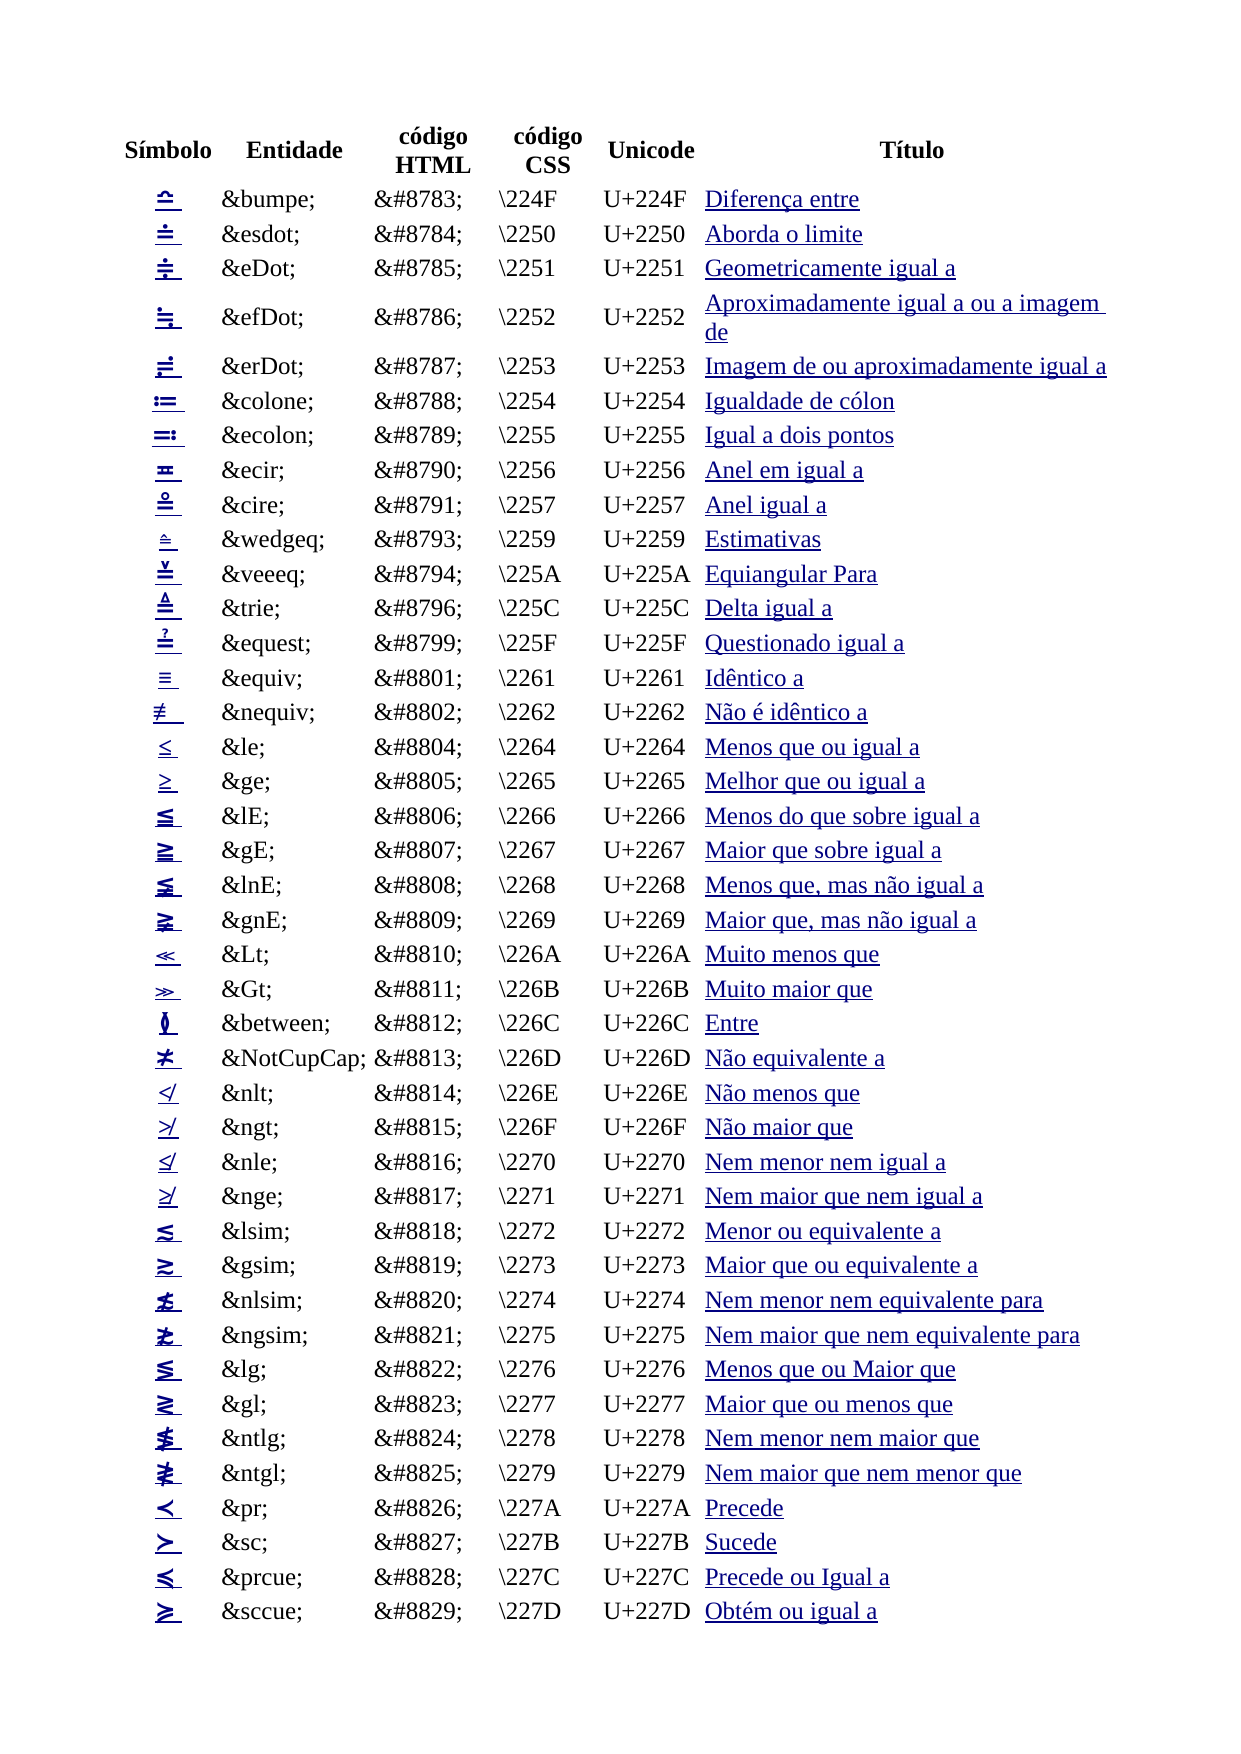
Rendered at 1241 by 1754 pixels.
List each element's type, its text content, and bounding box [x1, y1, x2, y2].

table_cell Aproximadamente igual a ou a imagem de [702, 285, 1122, 348]
table_cell &#8794; [371, 556, 496, 591]
table_cell &#8807; [371, 833, 496, 867]
table_cell ≏ [118, 181, 218, 216]
table_cell \2278 [496, 1421, 600, 1455]
table_cell &#8788; [371, 383, 496, 418]
table_cell \225C [496, 591, 600, 625]
table_cell \2270 [496, 1144, 600, 1178]
table_cell ≭ [118, 1040, 218, 1075]
table_cell &#8816; [371, 1144, 496, 1178]
table_header Entidade [218, 118, 371, 181]
table_header Unicode [600, 118, 702, 181]
table_cell &#8785; [371, 251, 496, 285]
table_cell ≷ [118, 1386, 218, 1421]
table_cell &#8824; [371, 1421, 496, 1455]
table_cell &Lt; [218, 936, 371, 971]
table_cell \2271 [496, 1179, 600, 1213]
table_cell Nem maior que nem igual a [702, 1179, 1122, 1213]
table_cell &#8793; [371, 521, 496, 556]
table_cell U+2250 [600, 216, 702, 251]
table_cell \2255 [496, 418, 600, 452]
table_cell U+224F [600, 181, 702, 216]
table_cell ≯ [118, 1109, 218, 1144]
table_cell \2256 [496, 452, 600, 487]
table_cell &gE; [218, 833, 371, 867]
table_cell &#8820; [371, 1282, 496, 1317]
table_cell &#8825; [371, 1455, 496, 1490]
table_cell Não é idêntico a [702, 694, 1122, 729]
table_cell U+2267 [600, 833, 702, 867]
table_cell \2252 [496, 285, 600, 348]
table_cell ≖ [118, 452, 218, 487]
table_cell &#8827; [371, 1524, 496, 1559]
table_cell &ngt; [218, 1109, 371, 1144]
table_cell &#8799; [371, 625, 496, 660]
table_cell ≐ [118, 216, 218, 251]
table_cell U+2273 [600, 1248, 702, 1282]
table_cell \227C [496, 1559, 600, 1593]
table_cell \2257 [496, 487, 600, 521]
table_cell &esdot; [218, 216, 371, 251]
table_cell Obtém ou igual a [702, 1594, 1122, 1628]
table_cell ≢ [118, 694, 218, 729]
table_cell &veeeq; [218, 556, 371, 591]
table_cell ≽ [118, 1594, 218, 1628]
table_cell ≬ [118, 1006, 218, 1040]
table_cell Maior que, mas não igual a [702, 902, 1122, 936]
table_cell Aborda o limite [702, 216, 1122, 251]
table_cell \225A [496, 556, 600, 591]
table_cell U+2254 [600, 383, 702, 418]
table_cell &#8790; [371, 452, 496, 487]
table_cell ≲ [118, 1213, 218, 1248]
table_cell Geometricamente igual a [702, 251, 1122, 285]
table_cell U+2262 [600, 694, 702, 729]
table_cell &eDot; [218, 251, 371, 285]
table_cell U+2268 [600, 867, 702, 902]
table_cell &between; [218, 1006, 371, 1040]
table_cell ≴ [118, 1282, 218, 1317]
table_cell &#8812; [371, 1006, 496, 1040]
table_cell \226A [496, 936, 600, 971]
table_cell &equiv; [218, 660, 371, 694]
table_cell \226E [496, 1075, 600, 1109]
table_cell ≱ [118, 1179, 218, 1213]
table_cell \226B [496, 971, 600, 1006]
table_cell Nem maior que nem equivalente para [702, 1317, 1122, 1351]
table_cell \2264 [496, 729, 600, 763]
table_cell Muito maior que [702, 971, 1122, 1006]
table_cell Precede [702, 1490, 1122, 1524]
table_cell Melhor que ou igual a [702, 764, 1122, 798]
table_cell U+227C [600, 1559, 702, 1593]
table_cell ≳ [118, 1248, 218, 1282]
table_cell \2273 [496, 1248, 600, 1282]
table_cell \226D [496, 1040, 600, 1075]
table_cell \2274 [496, 1282, 600, 1317]
table_cell U+2270 [600, 1144, 702, 1178]
table_cell &nlt; [218, 1075, 371, 1109]
table_cell &#8806; [371, 798, 496, 833]
table_cell \2262 [496, 694, 600, 729]
table_cell Não menos que [702, 1075, 1122, 1109]
table_cell Imagem de ou aproximadamente igual a [702, 349, 1122, 383]
table_cell U+226C [600, 1006, 702, 1040]
table_cell &cire; [218, 487, 371, 521]
table_cell U+2261 [600, 660, 702, 694]
table_cell &lsim; [218, 1213, 371, 1248]
table_cell \2265 [496, 764, 600, 798]
table_cell &#8813; [371, 1040, 496, 1075]
table_cell ≒ [118, 285, 218, 348]
table_cell ≪ [118, 936, 218, 971]
table_header código CSS [496, 118, 600, 181]
table_cell ≑ [118, 251, 218, 285]
table_header código HTML [371, 118, 496, 181]
table_cell ≧ [118, 833, 218, 867]
table_header Símbolo [118, 118, 218, 181]
table_cell ≤ [118, 729, 218, 763]
table_cell \226F [496, 1109, 600, 1144]
table_cell &wedgeq; [218, 521, 371, 556]
table_cell Idêntico a [702, 660, 1122, 694]
table_cell &le; [218, 729, 371, 763]
table_cell &#8811; [371, 971, 496, 1006]
table_cell Menos que, mas não igual a [702, 867, 1122, 902]
table_cell &#8801; [371, 660, 496, 694]
table_cell U+2255 [600, 418, 702, 452]
table_cell U+2266 [600, 798, 702, 833]
table_cell &ecir; [218, 452, 371, 487]
table_cell &sc; [218, 1524, 371, 1559]
table_cell &#8784; [371, 216, 496, 251]
table_cell &nequiv; [218, 694, 371, 729]
table_cell &#8829; [371, 1594, 496, 1628]
table_cell ≡ [118, 660, 218, 694]
table_cell Nem menor nem maior que [702, 1421, 1122, 1455]
table_cell U+2259 [600, 521, 702, 556]
table_cell \227B [496, 1524, 600, 1559]
table_cell ≶ [118, 1351, 218, 1386]
table_cell &pr; [218, 1490, 371, 1524]
table_cell U+226B [600, 971, 702, 1006]
table_cell &#8791; [371, 487, 496, 521]
table_cell ≮ [118, 1075, 218, 1109]
table_cell U+2277 [600, 1386, 702, 1421]
table_cell \227D [496, 1594, 600, 1628]
table_cell ≰ [118, 1144, 218, 1178]
table_cell &prcue; [218, 1559, 371, 1593]
table_cell U+2275 [600, 1317, 702, 1351]
table_cell ≕ [118, 418, 218, 452]
table_cell &trie; [218, 591, 371, 625]
table_cell U+225C [600, 591, 702, 625]
table_cell ≓ [118, 349, 218, 383]
table_cell &lnE; [218, 867, 371, 902]
table_cell &gl; [218, 1386, 371, 1421]
table_cell U+226E [600, 1075, 702, 1109]
table_cell Menos que ou igual a [702, 729, 1122, 763]
table_cell \2277 [496, 1386, 600, 1421]
table_cell U+227A [600, 1490, 702, 1524]
table_cell U+227D [600, 1594, 702, 1628]
table_cell Questionado igual a [702, 625, 1122, 660]
table_cell &lE; [218, 798, 371, 833]
table_cell \2259 [496, 521, 600, 556]
table_cell ≙ [118, 521, 218, 556]
table_cell &#8804; [371, 729, 496, 763]
table_cell &#8789; [371, 418, 496, 452]
table_cell &#8805; [371, 764, 496, 798]
table_cell U+2274 [600, 1282, 702, 1317]
table_cell &lg; [218, 1351, 371, 1386]
table_cell &#8783; [371, 181, 496, 216]
table_cell U+2276 [600, 1351, 702, 1386]
table_header Título [702, 118, 1122, 181]
table_cell &ecolon; [218, 418, 371, 452]
table_cell ≫ [118, 971, 218, 1006]
table_cell U+2264 [600, 729, 702, 763]
table_cell \2267 [496, 833, 600, 867]
table_cell Igual a dois pontos [702, 418, 1122, 452]
table_cell &#8787; [371, 349, 496, 383]
table_cell U+2251 [600, 251, 702, 285]
table_cell U+2252 [600, 285, 702, 348]
table_cell Maior que ou equivalente a [702, 1248, 1122, 1282]
table_cell &#8822; [371, 1351, 496, 1386]
table_cell &gnE; [218, 902, 371, 936]
table_cell ≔ [118, 383, 218, 418]
table_cell &#8826; [371, 1490, 496, 1524]
table_cell \226C [496, 1006, 600, 1040]
table_cell U+2269 [600, 902, 702, 936]
table_cell Não maior que [702, 1109, 1122, 1144]
table_cell Equiangular Para [702, 556, 1122, 591]
table_cell \2254 [496, 383, 600, 418]
table_cell &ntgl; [218, 1455, 371, 1490]
table_cell \2275 [496, 1317, 600, 1351]
table_cell &Gt; [218, 971, 371, 1006]
table_cell Anel em igual a [702, 452, 1122, 487]
table_cell Não equivalente a [702, 1040, 1122, 1075]
table_cell U+2272 [600, 1213, 702, 1248]
table_cell &erDot; [218, 349, 371, 383]
table_cell &nge; [218, 1179, 371, 1213]
table_cell &#8802; [371, 694, 496, 729]
table_cell &#8808; [371, 867, 496, 902]
table_cell U+2278 [600, 1421, 702, 1455]
table_cell U+226A [600, 936, 702, 971]
table_cell U+226D [600, 1040, 702, 1075]
table_cell ≩ [118, 902, 218, 936]
table_cell Estimativas [702, 521, 1122, 556]
table_cell ≸ [118, 1421, 218, 1455]
table_cell ≻ [118, 1524, 218, 1559]
table_cell \2250 [496, 216, 600, 251]
table_cell &#8815; [371, 1109, 496, 1144]
table_cell ≵ [118, 1317, 218, 1351]
table_cell Entre [702, 1006, 1122, 1040]
table_cell &nlsim; [218, 1282, 371, 1317]
table_cell ≦ [118, 798, 218, 833]
table_cell \227A [496, 1490, 600, 1524]
table_cell \2272 [496, 1213, 600, 1248]
table_cell ≥ [118, 764, 218, 798]
table_cell &#8818; [371, 1213, 496, 1248]
table_cell Nem menor nem equivalente para [702, 1282, 1122, 1317]
table_cell U+2256 [600, 452, 702, 487]
table_cell Nem menor nem igual a [702, 1144, 1122, 1178]
table_cell ≹ [118, 1455, 218, 1490]
table_cell &#8821; [371, 1317, 496, 1351]
table_cell \2268 [496, 867, 600, 902]
table_cell ≚ [118, 556, 218, 591]
table_cell &NotCupCap; [218, 1040, 371, 1075]
table_cell U+225A [600, 556, 702, 591]
table_cell U+2265 [600, 764, 702, 798]
table_cell \2253 [496, 349, 600, 383]
table_cell Diferença entre [702, 181, 1122, 216]
table_cell &nle; [218, 1144, 371, 1178]
table_cell ≼ [118, 1559, 218, 1593]
table_cell \2276 [496, 1351, 600, 1386]
table_cell \2279 [496, 1455, 600, 1490]
table_cell &#8786; [371, 285, 496, 348]
table_cell Menos do que sobre igual a [702, 798, 1122, 833]
table_cell &bumpe; [218, 181, 371, 216]
table_cell \2269 [496, 902, 600, 936]
table_cell Delta igual a [702, 591, 1122, 625]
table_cell &sccue; [218, 1594, 371, 1628]
table_cell \224F [496, 181, 600, 216]
table_cell U+2271 [600, 1179, 702, 1213]
table_cell U+2279 [600, 1455, 702, 1490]
table_cell &equest; [218, 625, 371, 660]
table_cell Nem maior que nem menor que [702, 1455, 1122, 1490]
table_cell &ge; [218, 764, 371, 798]
table_cell Precede ou Igual a [702, 1559, 1122, 1593]
table_cell &#8809; [371, 902, 496, 936]
table_cell &ntlg; [218, 1421, 371, 1455]
table_cell Igualdade de cólon [702, 383, 1122, 418]
table_cell U+226F [600, 1109, 702, 1144]
table_cell \2266 [496, 798, 600, 833]
table_cell &efDot; [218, 285, 371, 348]
table_cell &#8796; [371, 591, 496, 625]
table_cell \2261 [496, 660, 600, 694]
table_cell ≜ [118, 591, 218, 625]
table_cell U+2253 [600, 349, 702, 383]
table_cell Muito menos que [702, 936, 1122, 971]
table_cell ≗ [118, 487, 218, 521]
table_cell U+227B [600, 1524, 702, 1559]
table_cell \2251 [496, 251, 600, 285]
table_cell Menor ou equivalente a [702, 1213, 1122, 1248]
table_cell \225F [496, 625, 600, 660]
table_cell &gsim; [218, 1248, 371, 1282]
table_cell Maior que ou menos que [702, 1386, 1122, 1421]
table_cell U+225F [600, 625, 702, 660]
table_cell Sucede [702, 1524, 1122, 1559]
table_cell &#8828; [371, 1559, 496, 1593]
table_cell Menos que ou Maior que [702, 1351, 1122, 1386]
table_cell &#8819; [371, 1248, 496, 1282]
table_cell &#8810; [371, 936, 496, 971]
table_cell Anel igual a [702, 487, 1122, 521]
table_cell &#8817; [371, 1179, 496, 1213]
table_cell ≺ [118, 1490, 218, 1524]
table_cell Maior que sobre igual a [702, 833, 1122, 867]
table_cell &ngsim; [218, 1317, 371, 1351]
table_cell ≟ [118, 625, 218, 660]
table_cell &#8823; [371, 1386, 496, 1421]
table_cell ≨ [118, 867, 218, 902]
table_cell U+2257 [600, 487, 702, 521]
table_cell &colone; [218, 383, 371, 418]
table_cell &#8814; [371, 1075, 496, 1109]
